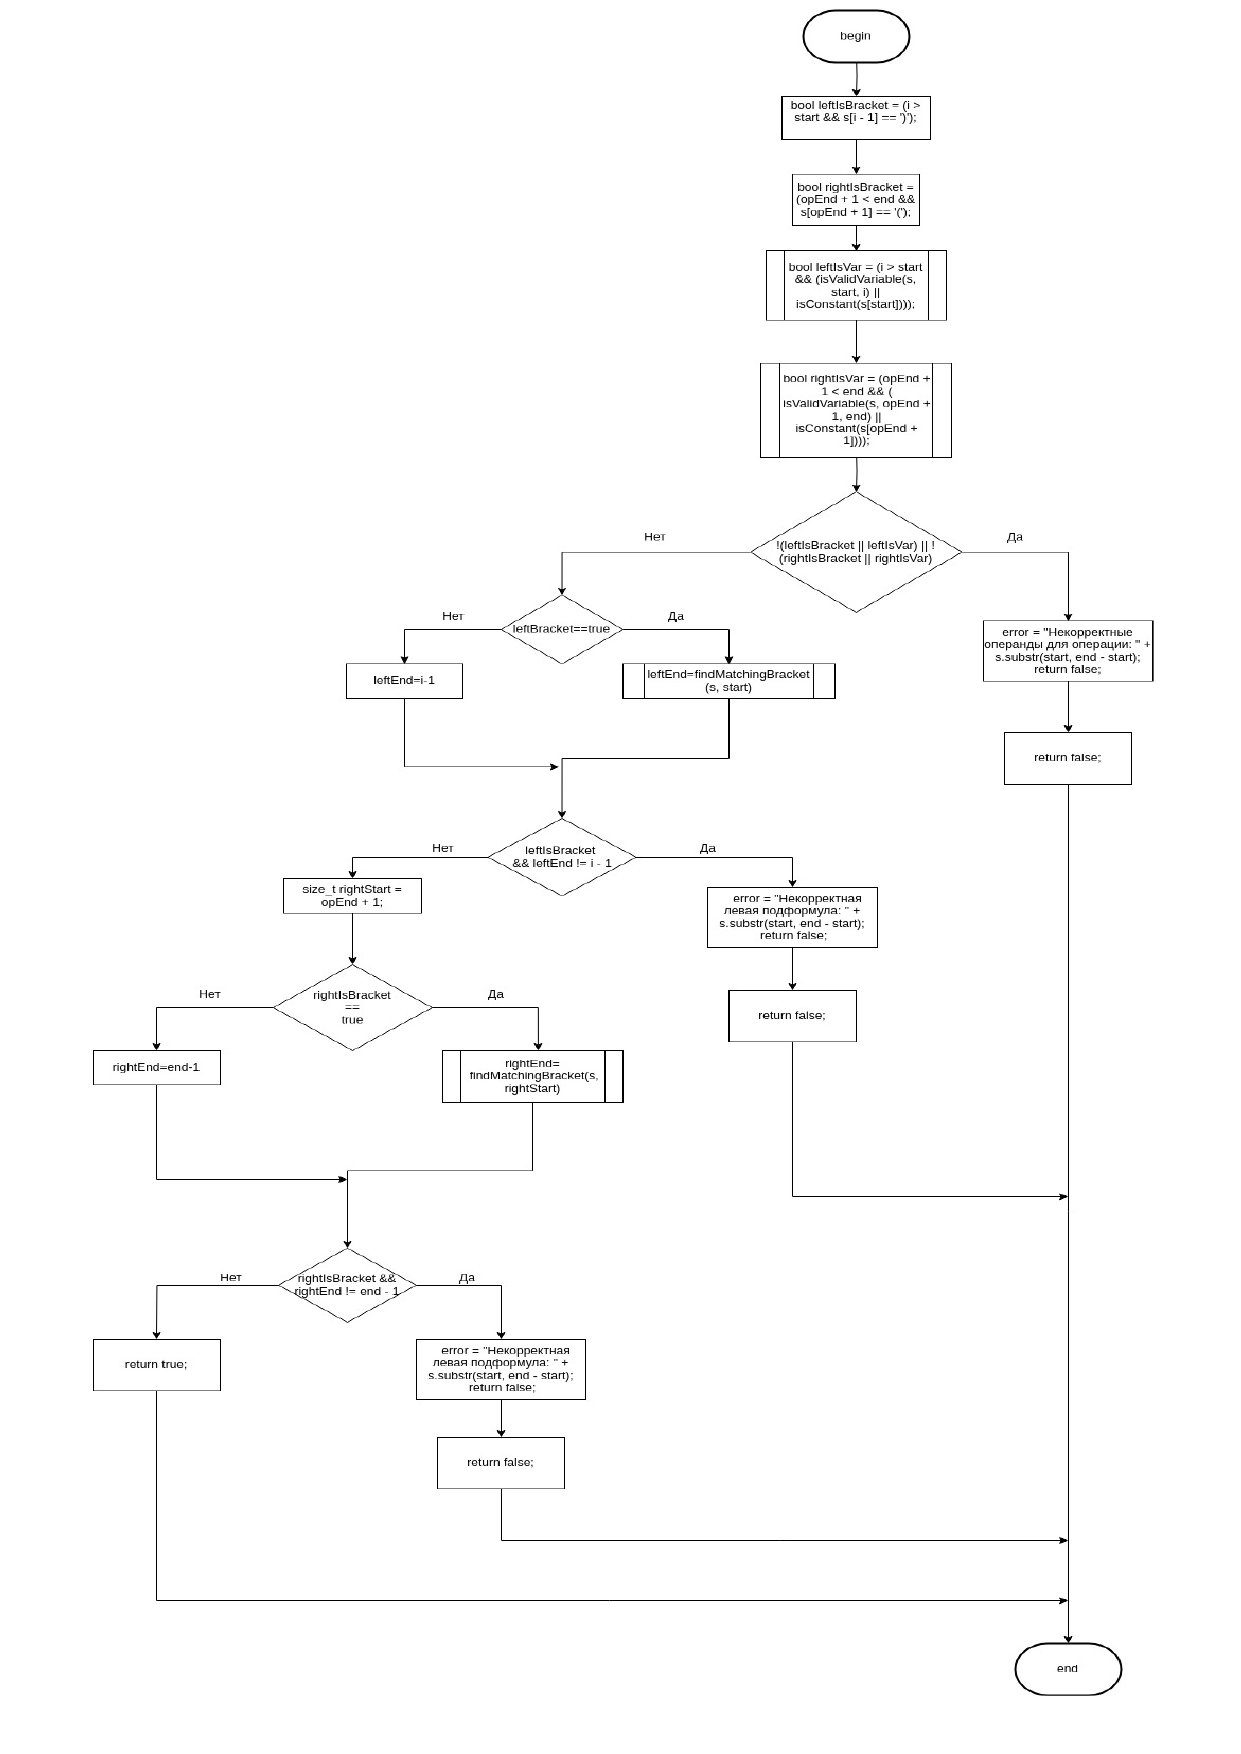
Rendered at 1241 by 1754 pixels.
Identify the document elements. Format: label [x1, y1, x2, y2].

picture [93, 9, 1154, 1696]
